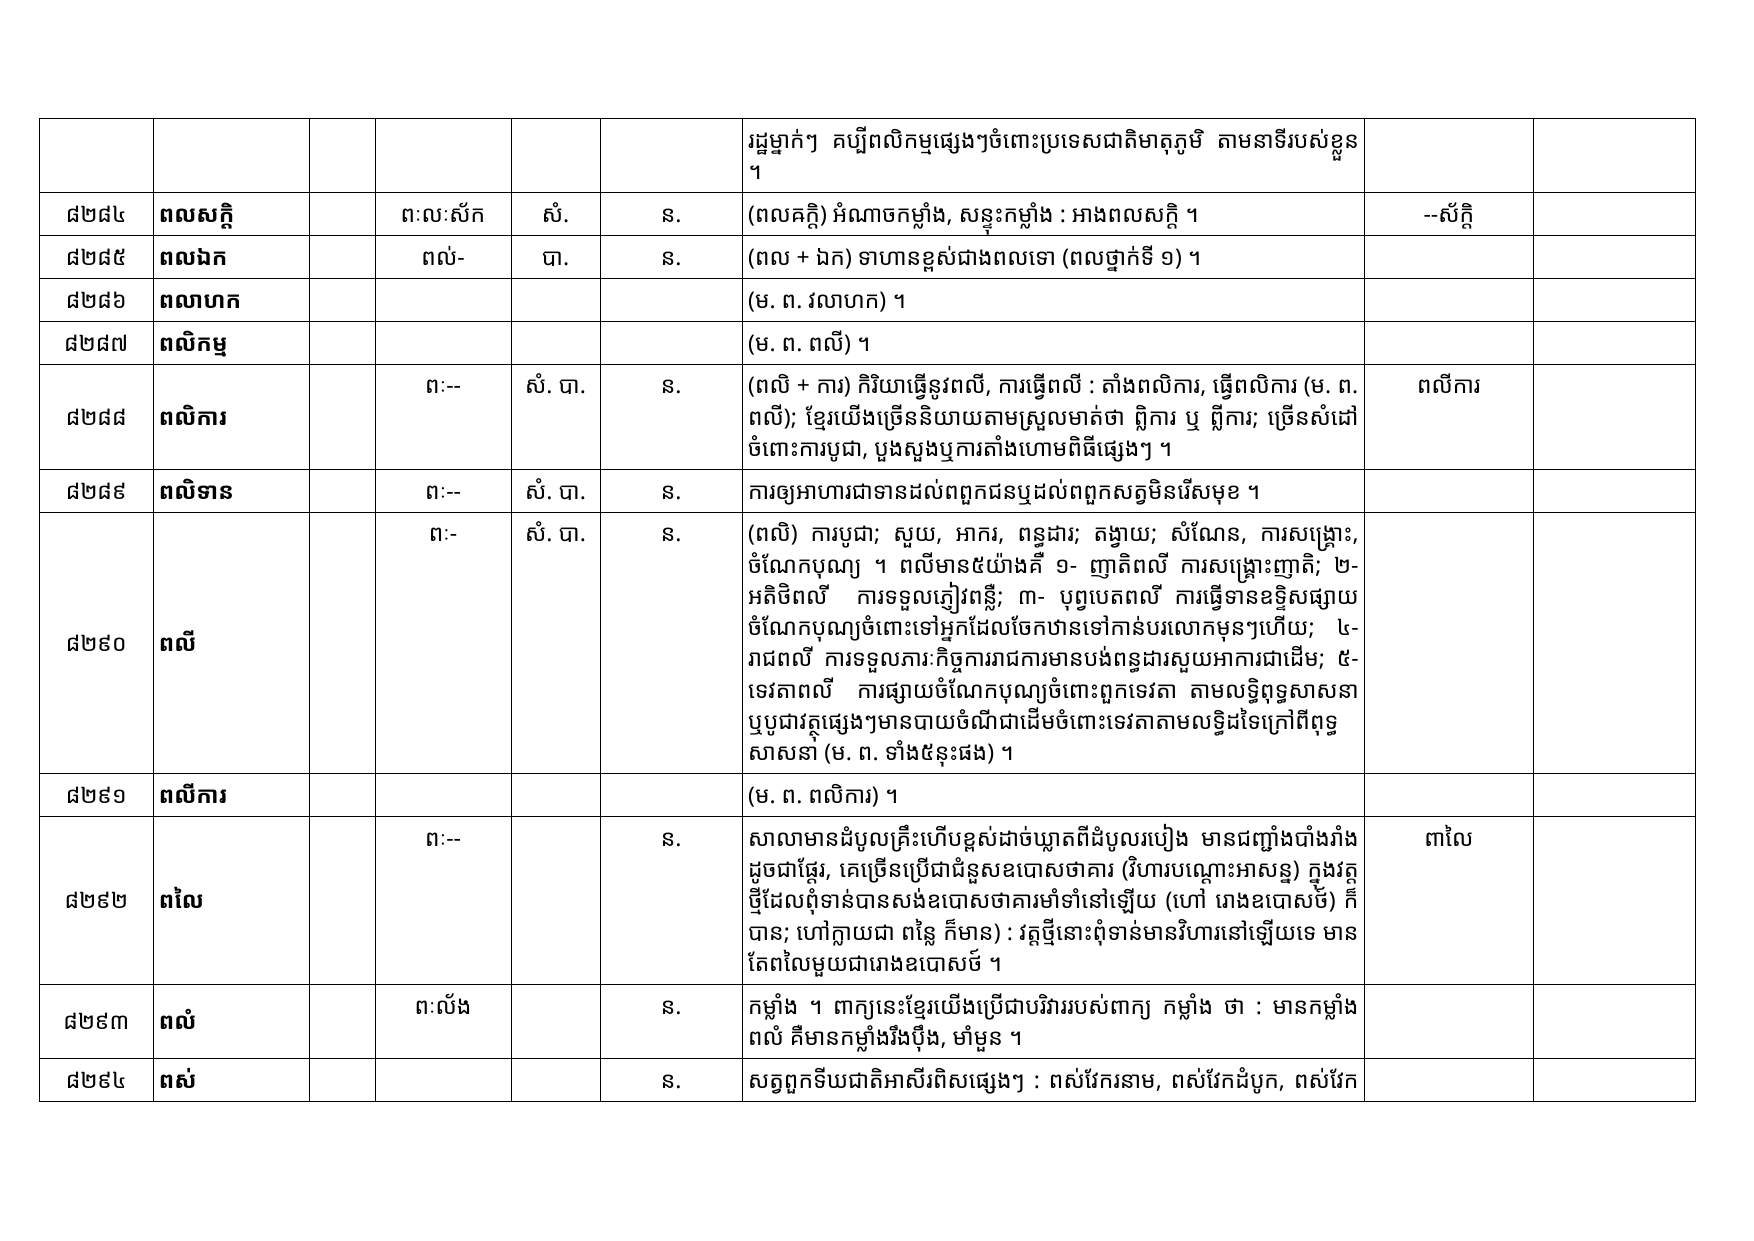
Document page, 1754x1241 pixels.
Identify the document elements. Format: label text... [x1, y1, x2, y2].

table_cell ការ​ឲ្យ​អាហារ​ជា​ទាន​ដល់​ពពួក​ជន​ឬ​ដល់​ពពួក​សត្វ​មិន​រើស​មុខ ។ [743, 470, 1364, 512]
table_cell (ពល + រដ្ឋ, តាម​បែប​វេយ្យាករណ៍​ជា រដ្ឋ​ពល) ពល​របស់​រដ្ឋ, ពល​អាស្រ័យ​នៅ​ក្នុង​រដ្ឋ, ប្រជាជន​ទាំង​ប្រុស​ទាំង​ស្រី​ដែល​ទុក​ជា​កម្លាំង​របស់​ប្រទេស : ពល​រដ្ឋ​ម្នាក់​ៗ គប្បី​ពលិ​កម្ម​ផ្សេង​ៗ​ចំពោះ​ប្រទេស​ជាតិ​មាតុ​ភូមិ តាម​នាទី​របស់​ខ្លួន ។ [743, 119, 1364, 192]
table_cell [1534, 985, 1695, 1058]
table_cell សាលា​មាន​ដំបូល​គ្រឹះ​ហើប​ខ្ពស់​ដាច់​ឃ្លាត​ពី​ដំបូល​របៀង មាន​ជញ្ជាំង​បាំង​រាំង​ដូច​ជា​ផ្ដែរ, គេ​ច្រើន​ប្រើ​ជា​ជំនួស​ឧបោសថាគារ (វិហារ​បណ្ដោះអាសន្ន) ក្នុង​វត្ត​ថ្មី​ដែល​ពុំ​ទាន់​បាន​សង់​ឧបោសថាគារ​មាំទាំ​នៅ​ឡើយ (ហៅ រោង​ឧបោសថ៍) ក៏​បាន; ហៅ​ក្លាយ​ជា ពន្លៃ ក៏​មាន) : វត្ត​ថ្មី​នោះ​ពុំ​ទាន់​មាន​វិហារ​នៅ​ឡើយ​ទេ មាន​តែ​ពលៃ​មួយ​ជា​រោង​ឧបោសថ៍ ។ [743, 817, 1364, 984]
table_cell ពៈ-- [376, 470, 511, 512]
table_cell ន. [601, 193, 742, 235]
table_cell (ពល + ឯក) ទាហាន​ខ្ពស់​ជាង​ពល​ទោ (ពល​ថ្នាក់​ទី ១) ។ [743, 236, 1364, 278]
table_cell សំ. បា. [512, 470, 600, 512]
table_cell ពលាហក [154, 279, 309, 321]
table_cell ន. [601, 1059, 742, 1101]
table_cell ៨២៩២ [40, 817, 153, 984]
table_cell ន. [601, 236, 742, 278]
table_cell [512, 119, 600, 192]
table_cell ពាលៃ [1365, 817, 1533, 984]
table_cell [376, 279, 511, 321]
table_cell [1534, 817, 1695, 984]
table_cell ពលី [154, 513, 309, 773]
table_cell [1365, 774, 1533, 816]
table_cell សំ. បា. [512, 365, 600, 469]
table_cell ពៈ- [376, 513, 511, 773]
table_cell ៨២៨៩ [40, 470, 153, 512]
table_cell [1534, 513, 1695, 773]
table_cell ៨២៨៤ [40, 193, 153, 235]
table_cell --ស័ក្តិ [1365, 193, 1533, 235]
table_cell [1365, 513, 1533, 773]
table_cell ៨២៩៤ [40, 1059, 153, 1101]
table_cell [310, 119, 375, 192]
table_cell [1365, 322, 1533, 363]
table_cell ពៈ-- [376, 365, 511, 469]
table_cell [512, 817, 600, 984]
table_cell [1365, 1059, 1533, 1101]
table_cell [310, 817, 375, 984]
table_cell (ពលិ) ការ​បូជា; សួយ, អាករ, ពន្ធដារ; តង្វាយ; សំណែន, ការ​សង្គ្រោះ, ចំណែក​បុណ្យ ។ ពលី​មាន​៥​យ៉ាង​គឺ ១- ញាតិ​ពលី ការ​សង្គ្រោះ​ញាតិ; ២- អតិថិ​ពលី ការ​ទទួល​ភ្ញៀវ​ពន្លឺ; ៣- បុព្វ​បេត​ពលី ការ​ធ្វើ​ទាន​ឧទ្ទិស​ផ្សាយ​ចំណែក​បុណ្យ​​ចំពោះ​ទៅ​អ្នក​ដែល​ចែក​ឋាន​ទៅ​កាន់​បរលោក​មុន​ៗ​ហើយ; ៤- រាជ​ពលី ការ​ទទួល​ភារៈ​កិច្ចការ​រាជការ​មាន​បង់​ពន្ធដារ​សួយ​អាការ​ជាដើម; ៥- ទេវតា​ពលី ការ​ផ្សាយ​ចំណែក​បុណ្យ​ចំពោះ​ពួក​ទេវតា តាម​លទ្ធិ​ពុទ្ធ​សាសនា ឬ​បូជា​វត្ថុ​ផ្សេង​ៗ​មាន​បាយ​ចំណី​ជាដើម​ចំពោះ​ទេវតា​តាម​លទ្ធិ​ដទៃ​ក្រៅ​ពី​ពុទ្ធ​សាសនា (ម. ព. ទាំង​៥​នុះ​ផង) ។ [743, 513, 1364, 773]
table_cell ពលី​ការ [1365, 365, 1533, 469]
table_cell ពល​ឯក [154, 236, 309, 278]
table_cell [512, 322, 600, 363]
table_cell [1365, 119, 1533, 192]
table_cell [310, 322, 375, 363]
table_cell [154, 119, 309, 192]
table_cell ពៈ-- [376, 817, 511, 984]
table_cell ពល​សក្តិ [154, 193, 309, 235]
table_cell ពលិទាន [154, 470, 309, 512]
table_cell [310, 279, 375, 321]
table_cell [1534, 193, 1695, 235]
table_cell [310, 365, 375, 469]
table_cell ៨២៩០ [40, 513, 153, 773]
table_cell [310, 985, 375, 1058]
table_cell [310, 513, 375, 773]
table_cell (ម. ព. ពលី) ។ [743, 322, 1364, 363]
table_cell ៨២៩១ [40, 774, 153, 816]
table_cell [1365, 470, 1533, 512]
table_cell [601, 322, 742, 363]
table_cell [1534, 365, 1695, 469]
table_cell ពស់ [154, 1059, 309, 1101]
table_cell [1534, 470, 1695, 512]
table_cell សំ. [512, 193, 600, 235]
table_cell [1534, 279, 1695, 321]
table_cell (ពលិ + ការ) កិរិយា​ធ្វើ​នូវ​ពលី, ការ​ធ្វើ​ពលី : តាំង​ពលិ​ការ, ធ្វើ​ពលិ​ការ (ម. ព. ពលី); ខ្មែរ​យើង​ច្រើន​និយាយ​តាម​ស្រួល​មាត់​ថា ព្លិការ ឬ ព្លីការ; ច្រើន​សំដៅ​ចំពោះ​ការ​បូជា, បួងសួង​ឬ​ការ​តាំង​ហោម​ពិធី​ផ្សេង​ៗ ។ [743, 365, 1364, 469]
table_cell កម្លាំង ។ ពាក្យ​នេះ​ខ្មែរ​យើង​ប្រើ​ជា​បរិវារ​របស់​ពាក្យ កម្លាំង ថា : មាន​កម្លាំង​ពលំ គឺ​មាន​កម្លាំង​រឹងប៉ឹង, មាំមួន ។ [743, 985, 1364, 1058]
table_cell ពលីការ [154, 774, 309, 816]
table_cell ៨២៨៦ [40, 279, 153, 321]
table_cell [1365, 985, 1533, 1058]
table_cell [512, 774, 600, 816]
table_cell សំ. បា. [512, 513, 600, 773]
table_cell ៨២៨៨ [40, 365, 153, 469]
table_cell ៨២៩៣ [40, 985, 153, 1058]
table_cell [601, 279, 742, 321]
table_cell ន. [601, 985, 742, 1058]
table_cell [376, 1059, 511, 1101]
table_cell [1534, 1059, 1695, 1101]
table_cell [376, 119, 511, 192]
table_cell [376, 774, 511, 816]
table_cell ពៈល័ង [376, 985, 511, 1058]
table_cell [1534, 236, 1695, 278]
table_cell [310, 236, 375, 278]
table_cell ន. [601, 470, 742, 512]
table_cell ន. [601, 365, 742, 469]
table_cell [601, 774, 742, 816]
table_cell ន. [601, 513, 742, 773]
table_cell ពលំ [154, 985, 309, 1058]
table_cell បា. [512, 236, 600, 278]
table_cell ពលិការ [154, 365, 309, 469]
table_cell [512, 985, 600, 1058]
table_cell [1534, 774, 1695, 816]
table_cell (ម. ព. វលាហក) ។ [743, 279, 1364, 321]
table_cell [310, 193, 375, 235]
table_cell (ពលឝក្តិ) អំណាច​កម្លាំង, សន្ទុះ​កម្លាំង : អាង​ពល​សក្តិ ។ [743, 193, 1364, 235]
table_cell [310, 774, 375, 816]
table_cell [1534, 322, 1695, 363]
table_cell [310, 470, 375, 512]
table_cell [376, 322, 511, 363]
table_cell ពលៃ [154, 817, 309, 984]
table_cell [40, 119, 153, 192]
table_cell [512, 279, 600, 321]
table_cell ន. [601, 817, 742, 984]
table_cell [1534, 119, 1695, 192]
table_cell [512, 1059, 600, 1101]
table_cell ៨២៨៧ [40, 322, 153, 363]
table_cell សត្វ​ពួក​ទីឃ​ជាតិ​អាសីរ​ពិស​ផ្សេង​ៗ : ពស់​វែក​រនាម, ពស់​វែក​ដំបូក, ពស់​វែក​ [743, 1059, 1364, 1101]
table_cell ពល់- [376, 236, 511, 278]
table_cell (ម. ព. ពលិ​ការ) ។ [743, 774, 1364, 816]
table_cell [310, 1059, 375, 1101]
table_cell ពលិកម្ម [154, 322, 309, 363]
table_cell [1365, 236, 1533, 278]
table_cell ៨២៨៥ [40, 236, 153, 278]
table_cell ពៈលៈស័ក [376, 193, 511, 235]
table_cell [601, 119, 742, 192]
table_cell [1365, 279, 1533, 321]
